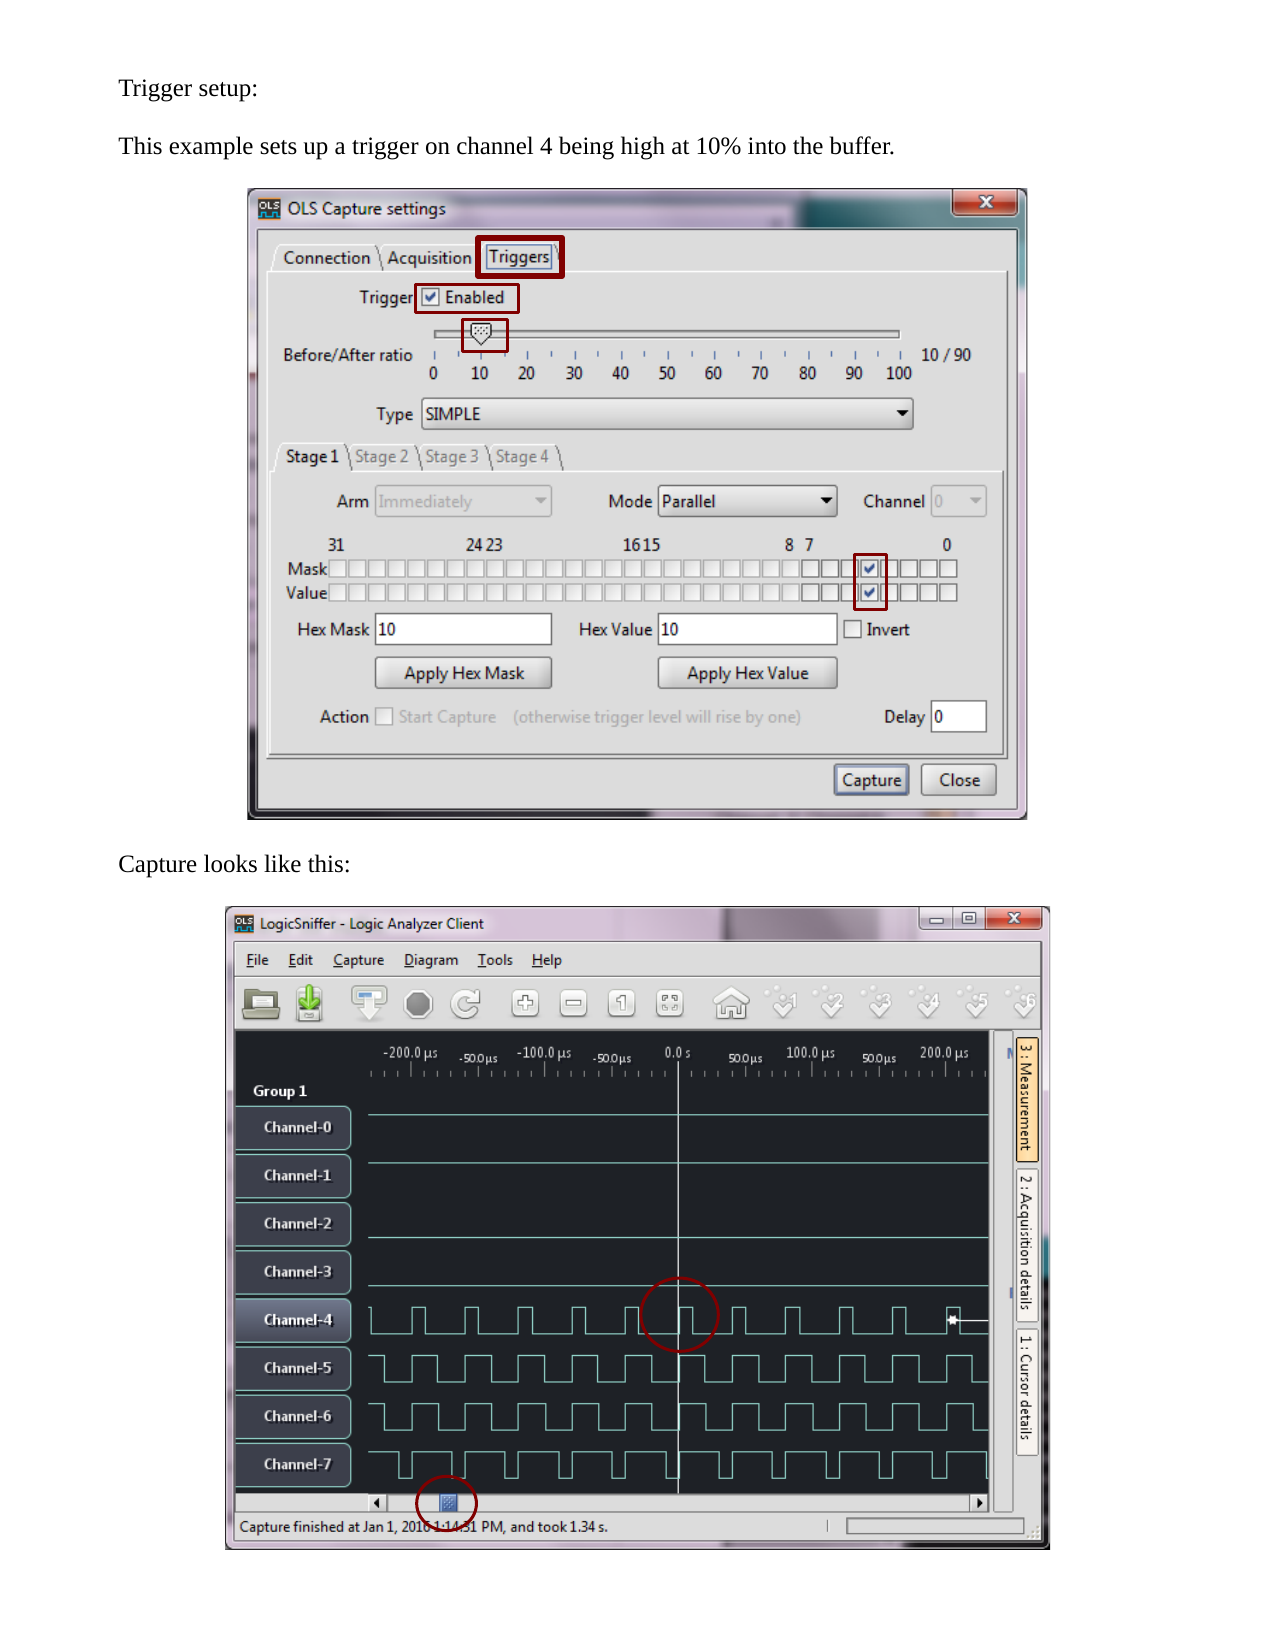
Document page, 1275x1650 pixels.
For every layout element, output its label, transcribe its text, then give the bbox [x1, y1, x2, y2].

text Capture looks like this: [118, 849, 1157, 877]
text Trigger setup: [118, 73, 1157, 102]
picture [247, 188, 1028, 820]
picture [225, 906, 1050, 1550]
text This example sets up a trigger on channel 4 being high at 10% into the buffer. [118, 131, 1157, 160]
